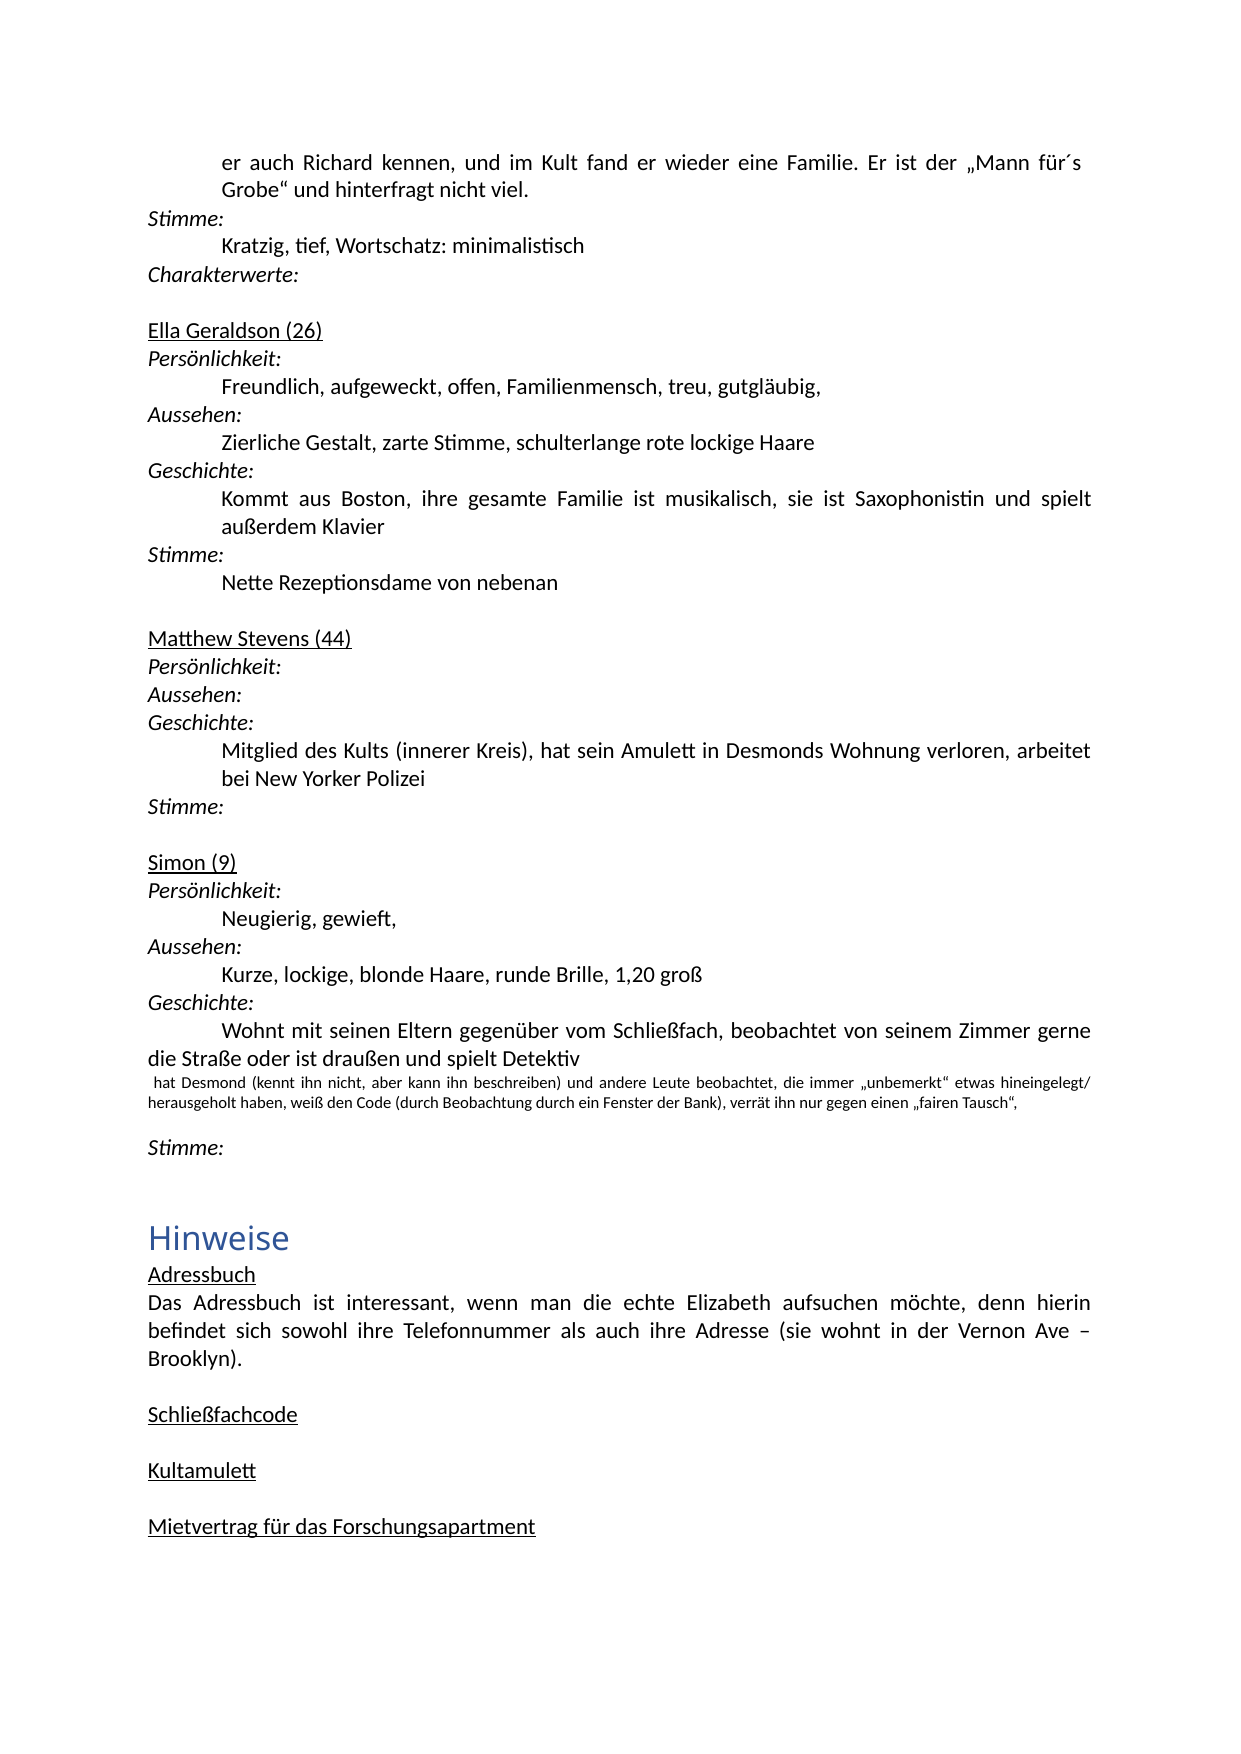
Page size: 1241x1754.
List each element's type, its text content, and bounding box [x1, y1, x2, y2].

text Kultamulett [148, 1456, 1093, 1484]
text Kratzig, tief, Wortschatz: minimalistisch [148, 232, 1093, 260]
subtitle Hinweise [148, 1214, 1093, 1260]
text Simon (9) [148, 848, 1093, 876]
text Stimme: [148, 540, 1093, 568]
text Neugierig, gewieft, [148, 904, 1093, 932]
text Persönlichkeit: [148, 652, 1093, 680]
text Zierliche Gestalt, zarte Stimme, schulterlange rote lockige Haare [148, 428, 1093, 456]
text Persönlichkeit: [148, 344, 1093, 372]
text Mitglied des Kults (innerer Kreis), hat sein Amulett in Desmonds Wohnung verloren, arbeitet bei New Yorker Polizei [221, 736, 1093, 792]
text Mietvertrag für das Forschungsapartment [148, 1512, 1093, 1540]
text Charakterwerte: [148, 260, 1093, 288]
text Kurze, lockige, blonde Haare, runde Brille, 1,20 groß [148, 960, 1093, 988]
text Ella Geraldson (26) [148, 316, 1093, 344]
text Geschichte: [148, 988, 1093, 1016]
text Geschichte: [148, 708, 1093, 736]
text Matthew Stevens (44) [148, 624, 1093, 652]
text Aussehen: [148, 680, 1093, 708]
text Freundlich, aufgeweckt, offen, Familienmensch, treu, gutgläubig, [148, 372, 1093, 400]
text Stimme: [148, 792, 1093, 820]
text hat Desmond (kennt ihn nicht, aber kann ihn beschreiben) und andere Leute beobachtet, die immer „unbemerkt“ etwas hineingelegt/ herausgeholt haben, weiß den Code (durch Beobachtung durch ein Fenster der Bank), verrät ihn nur gegen einen „fairen Tausch“, [148, 1072, 1093, 1113]
text Nette Rezeptionsdame von nebenan [148, 568, 1093, 596]
text Kommt aus Boston, ihre gesamte Familie ist musikalisch, sie ist Saxophonistin und spielt außerdem Klavier [221, 484, 1093, 540]
text er auch Richard kennen, und im Kult fand er wieder eine Familie. Er ist der „Mann für´s Grobe“ und hinterfragt nicht viel. [148, 148, 1093, 204]
text Schließfachcode [148, 1400, 1093, 1428]
text Aussehen: [148, 932, 1093, 960]
text Stimme: [148, 204, 1093, 232]
text Stimme: [148, 1133, 1093, 1161]
text Persönlichkeit: [148, 876, 1093, 904]
text Adressbuch [148, 1260, 1093, 1288]
text Geschichte: [148, 456, 1093, 484]
text Wohnt mit seinen Eltern gegenüber vom Schließfach, beobachtet von seinem Zimmer gerne die Straße oder ist draußen und spielt Detektiv [148, 1016, 1093, 1072]
text Aussehen: [148, 400, 1093, 428]
text Das Adressbuch ist interessant, wenn man die echte Elizabeth aufsuchen möchte, denn hierin befindet sich sowohl ihre Telefonnummer als auch ihre Adresse (sie wohnt in der Vernon Ave – Brooklyn). [148, 1288, 1093, 1372]
